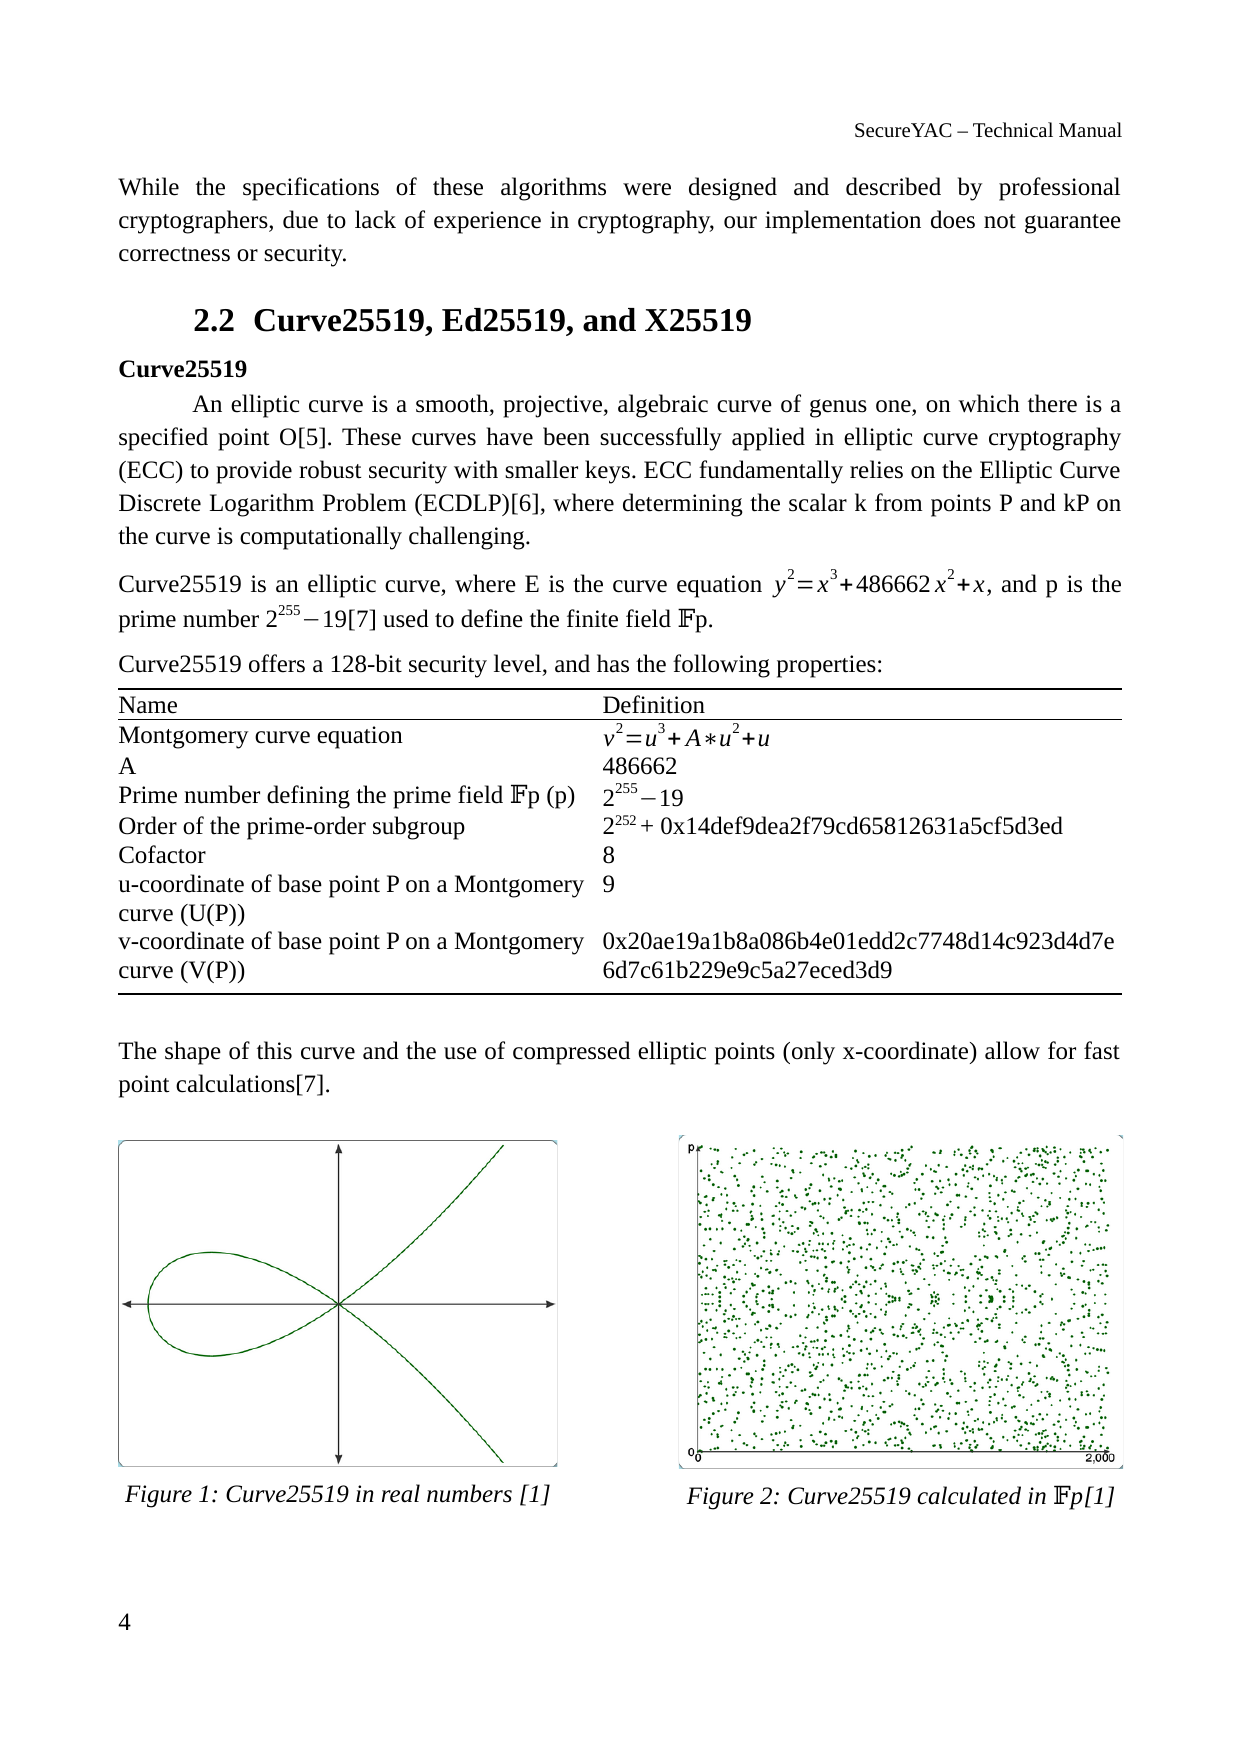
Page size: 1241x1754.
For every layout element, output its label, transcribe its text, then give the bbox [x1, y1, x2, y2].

table_header Name [118, 690, 602, 718]
text Curve25519 offers a 128-bit security level, and has the following properties: [118, 649, 1122, 678]
table_cell [602, 780, 1122, 811]
text Curve25519 is an elliptic curve, where E is the curve equation , and p is the prime number [7] used to define the finite field 𝔽p. [118, 566, 1122, 633]
text The shape of this curve and the use of compressed elliptic points (only x-coordinate) allow for fast point calculations[7]. [118, 1036, 1122, 1098]
table_cell Cofactor [118, 840, 602, 869]
table_cell [602, 720, 1122, 751]
table_cell Montgomery curve equation [118, 720, 602, 751]
picture [678, 1135, 1124, 1469]
table_header Definition [602, 690, 1122, 718]
text Figure 1: Curve25519 in real numbers [1] [118, 1467, 557, 1507]
table_cell 0x20ae19a1b8a086b4e01edd2c7748d14c923d4d7e6d7c61b229e9c5a27eced3d9 [602, 926, 1122, 993]
table_cell Prime number defining the prime field 𝔽p (p) [118, 780, 602, 811]
table_cell 2252 + 0x14def9dea2f79cd65812631a5cf5d3ed [602, 811, 1122, 840]
text [118, 1121, 557, 1140]
table_cell 9 [602, 869, 1122, 926]
table_cell A [118, 751, 602, 780]
text An elliptic curve is a smooth, projective, algebraic curve of genus one, on which there is a specified point O[5]. These curves have been successfully applied in elliptic curve cryptography (ECC) to provide robust security with smaller keys. ECC fundamentally relies on the Elliptic Curve Discrete Logarithm Problem (ECDLP)[6], where determining the scalar k from points P and kP on the curve is computationally challenging. [118, 389, 1122, 550]
table_cell Order of the prime-order subgroup [118, 811, 602, 840]
text Figure 2: Curve25519 calculated in 𝔽p[1] [685, 1469, 1117, 1510]
table_cell 486662 [602, 751, 1122, 780]
subtitle Curve25519, Ed25519, and X25519 [193, 300, 1122, 338]
table_cell u-coordinate of base point P on a Montgomery curve (U(P)) [118, 869, 602, 926]
picture [118, 1140, 558, 1467]
subtitle Curve25519 [118, 354, 1122, 382]
text While the specifications of these algorithms were designed and described by professional cryptographers, due to lack of experience in cryptography, our implementation does not guarantee correctness or security. [118, 172, 1122, 266]
table_cell 8 [602, 840, 1122, 869]
table_cell v-coordinate of base point P on a Montgomery curve (V(P)) [118, 926, 602, 993]
